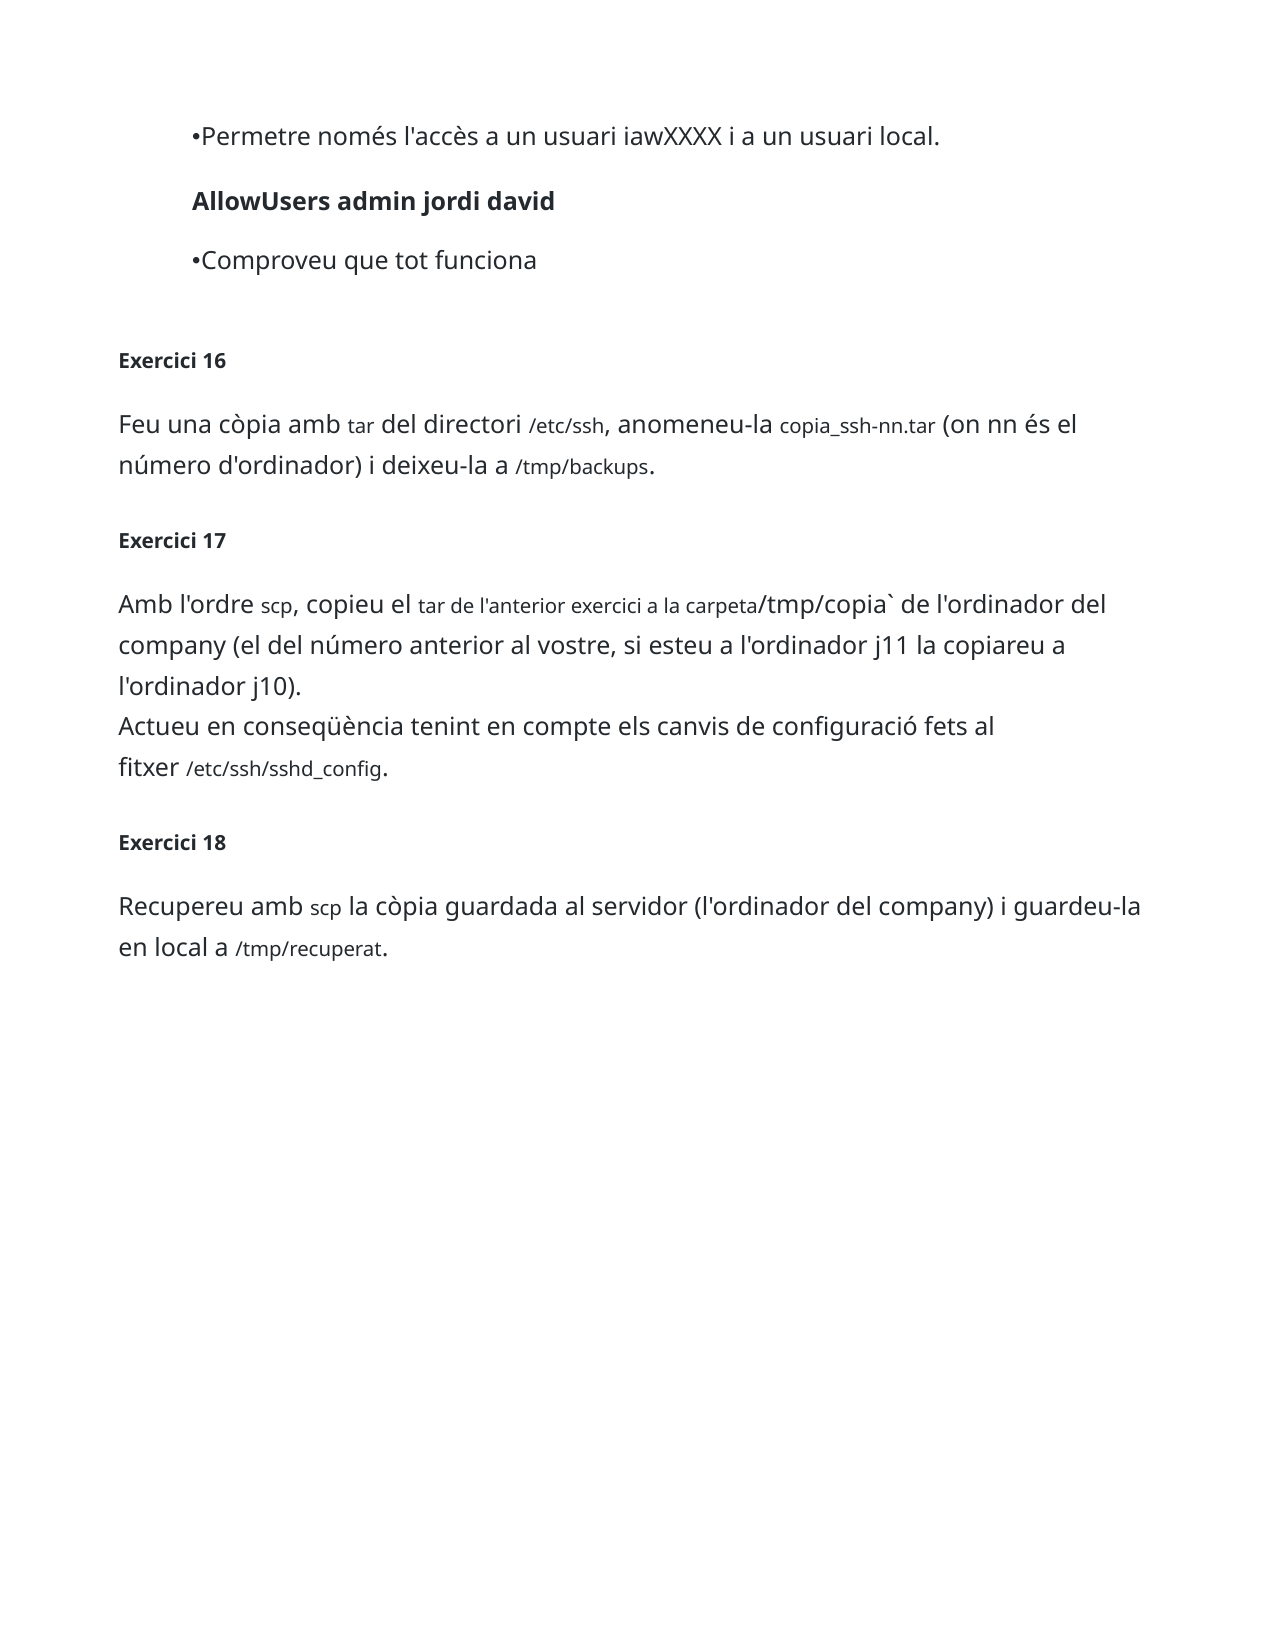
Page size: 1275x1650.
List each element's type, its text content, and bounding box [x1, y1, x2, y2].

list AllowUsers admin jordi david [118, 184, 1157, 218]
text Actueu en conseqüència tenint en compte els canvis de configuració fets al fitxer /etc/ssh/sshd_config. [118, 709, 1157, 784]
text Recupereu amb scp la còpia guardada al servidor (l'ordinador del company) i guardeu-la en local a /tmp/recuperat. [118, 889, 1157, 964]
list Permetre només l'accès a un usuari iawXXXX i a un usuari local. [118, 118, 1157, 152]
subtitle Exercici 16 [118, 346, 1157, 375]
text Feu una còpia amb tar del directori /etc/ssh, anomeneu-la copia_ssh-nn.tar (on nn és el número d'ordinador) i deixeu-la a /tmp/backups. [118, 407, 1157, 482]
list Comproveu que tot funciona [118, 243, 1157, 277]
subtitle Exercici 17 [118, 526, 1157, 554]
subtitle Exercici 18 [118, 828, 1157, 857]
text Amb l'ordre scp, copieu el tar de l'anterior exercici a la carpeta/tmp/copia` de l'ordinador del company (el del número anterior al vostre, si esteu a l'ordinador j11 la copiareu a l'ordinador j10). [118, 587, 1157, 702]
